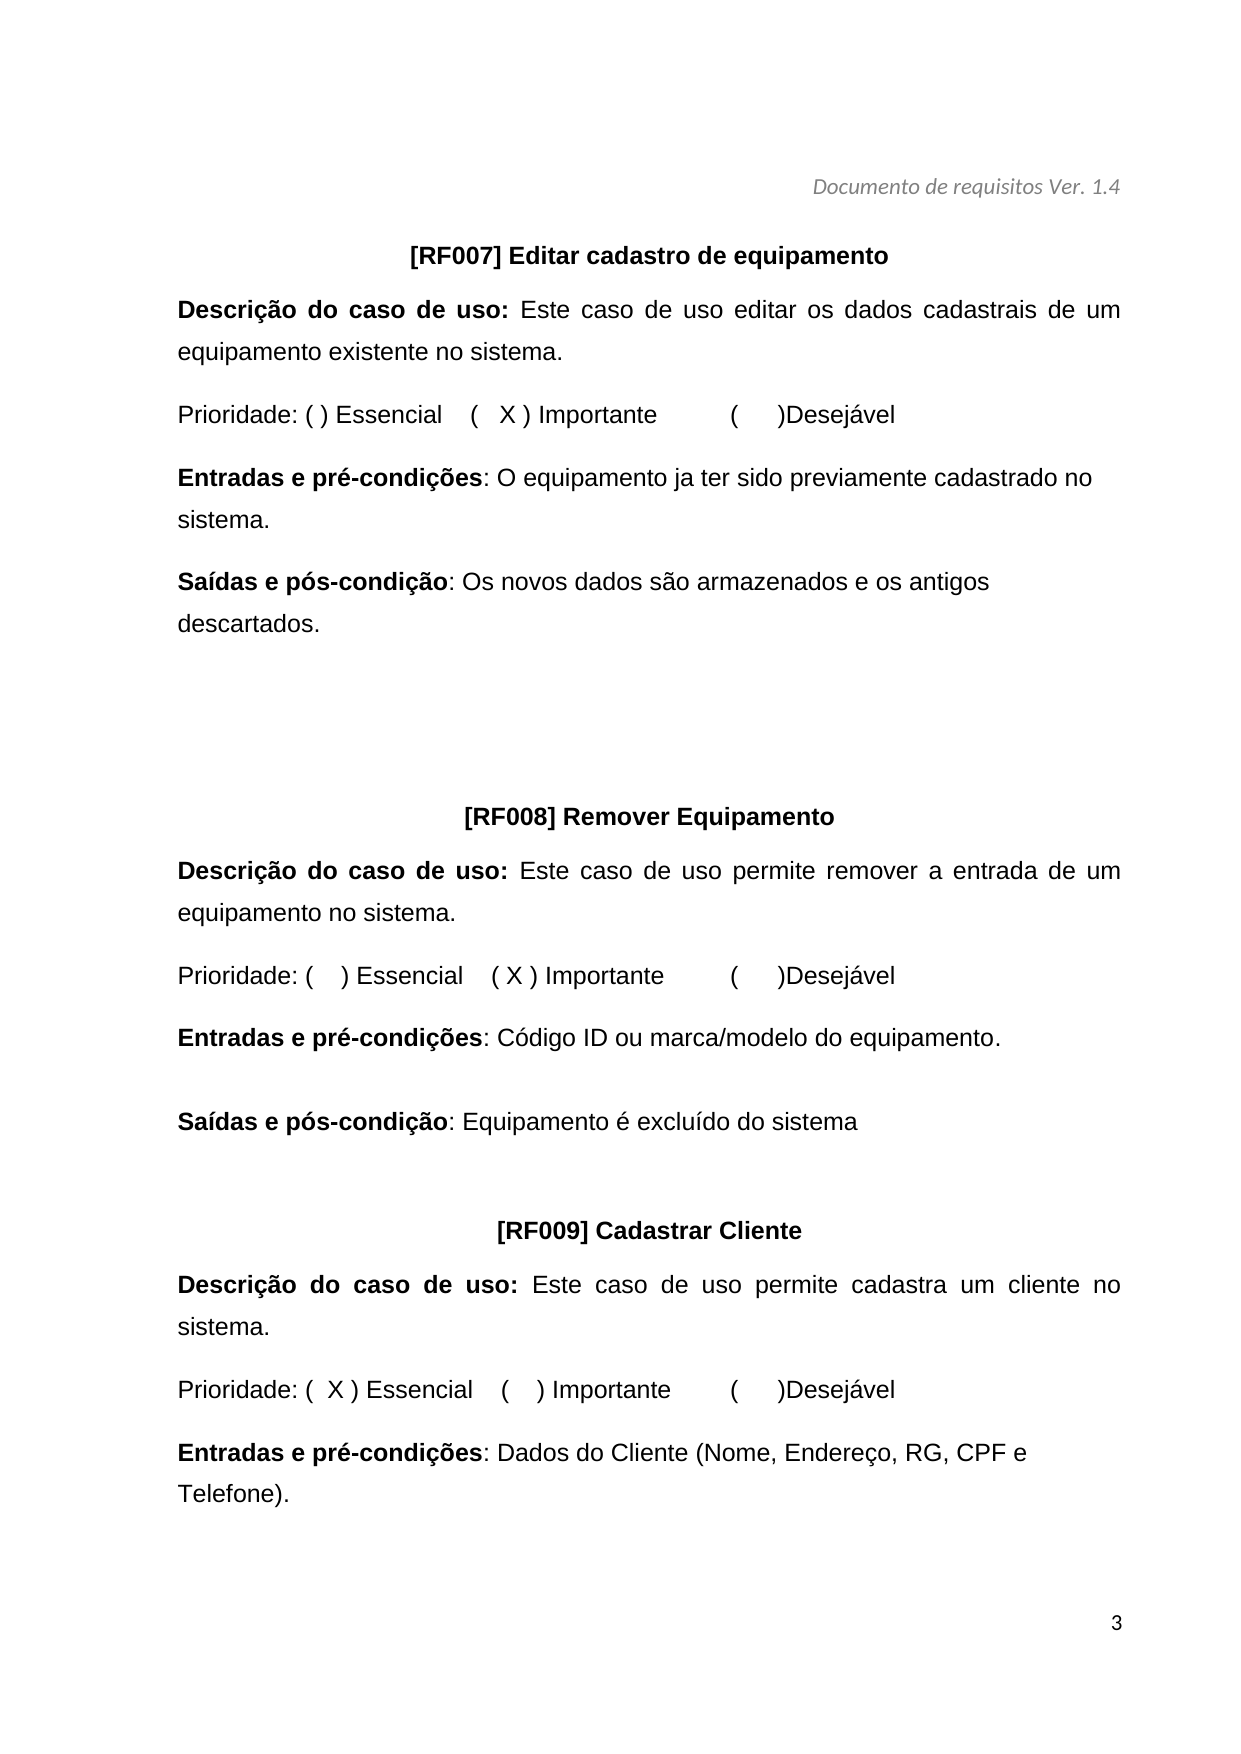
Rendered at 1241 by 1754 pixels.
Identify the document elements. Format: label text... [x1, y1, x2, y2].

text Descrição do caso de uso: Este caso de uso permite cadastra um cliente no sistema. [177, 1271, 1122, 1341]
text Descrição do caso de uso: Este caso de uso editar os dados cadastrais de um equipamento existente no sistema. [177, 296, 1122, 366]
text Entradas e pré-condições: Código ID ou marca/modelo do equipamento. [177, 1024, 1122, 1052]
text Prioridade: ( X ) Essencial ( ) Importante ( )Desejável [177, 1376, 1122, 1404]
text Prioridade: ( ) Essencial ( X ) Importante ( )Desejável [177, 962, 1122, 989]
text Entradas e pré-condições: O equipamento ja ter sido previamente cadastrado no sistema. [177, 464, 1122, 533]
text [RF008] Remover Equipamento [177, 803, 1122, 831]
text Prioridade: ( ) Essencial ( X ) Importante ( )Desejável [177, 401, 1122, 429]
text Descrição do caso de uso: Este caso de uso permite remover a entrada de um equipamento no sistema. [177, 857, 1122, 927]
text Saídas e pós-condição: Equipamento é excluído do sistema [177, 1108, 1122, 1136]
text Saídas e pós-condição: Os novos dados são armazenados e os antigos descartados. [177, 568, 1122, 638]
text [RF009] Cadastrar Cliente [177, 1217, 1122, 1245]
text [RF007] Editar cadastro de equipamento [177, 242, 1122, 270]
text Entradas e pré-condições: Dados do Cliente (Nome, Endereço, RG, CPF e Telefone). [177, 1438, 1122, 1508]
